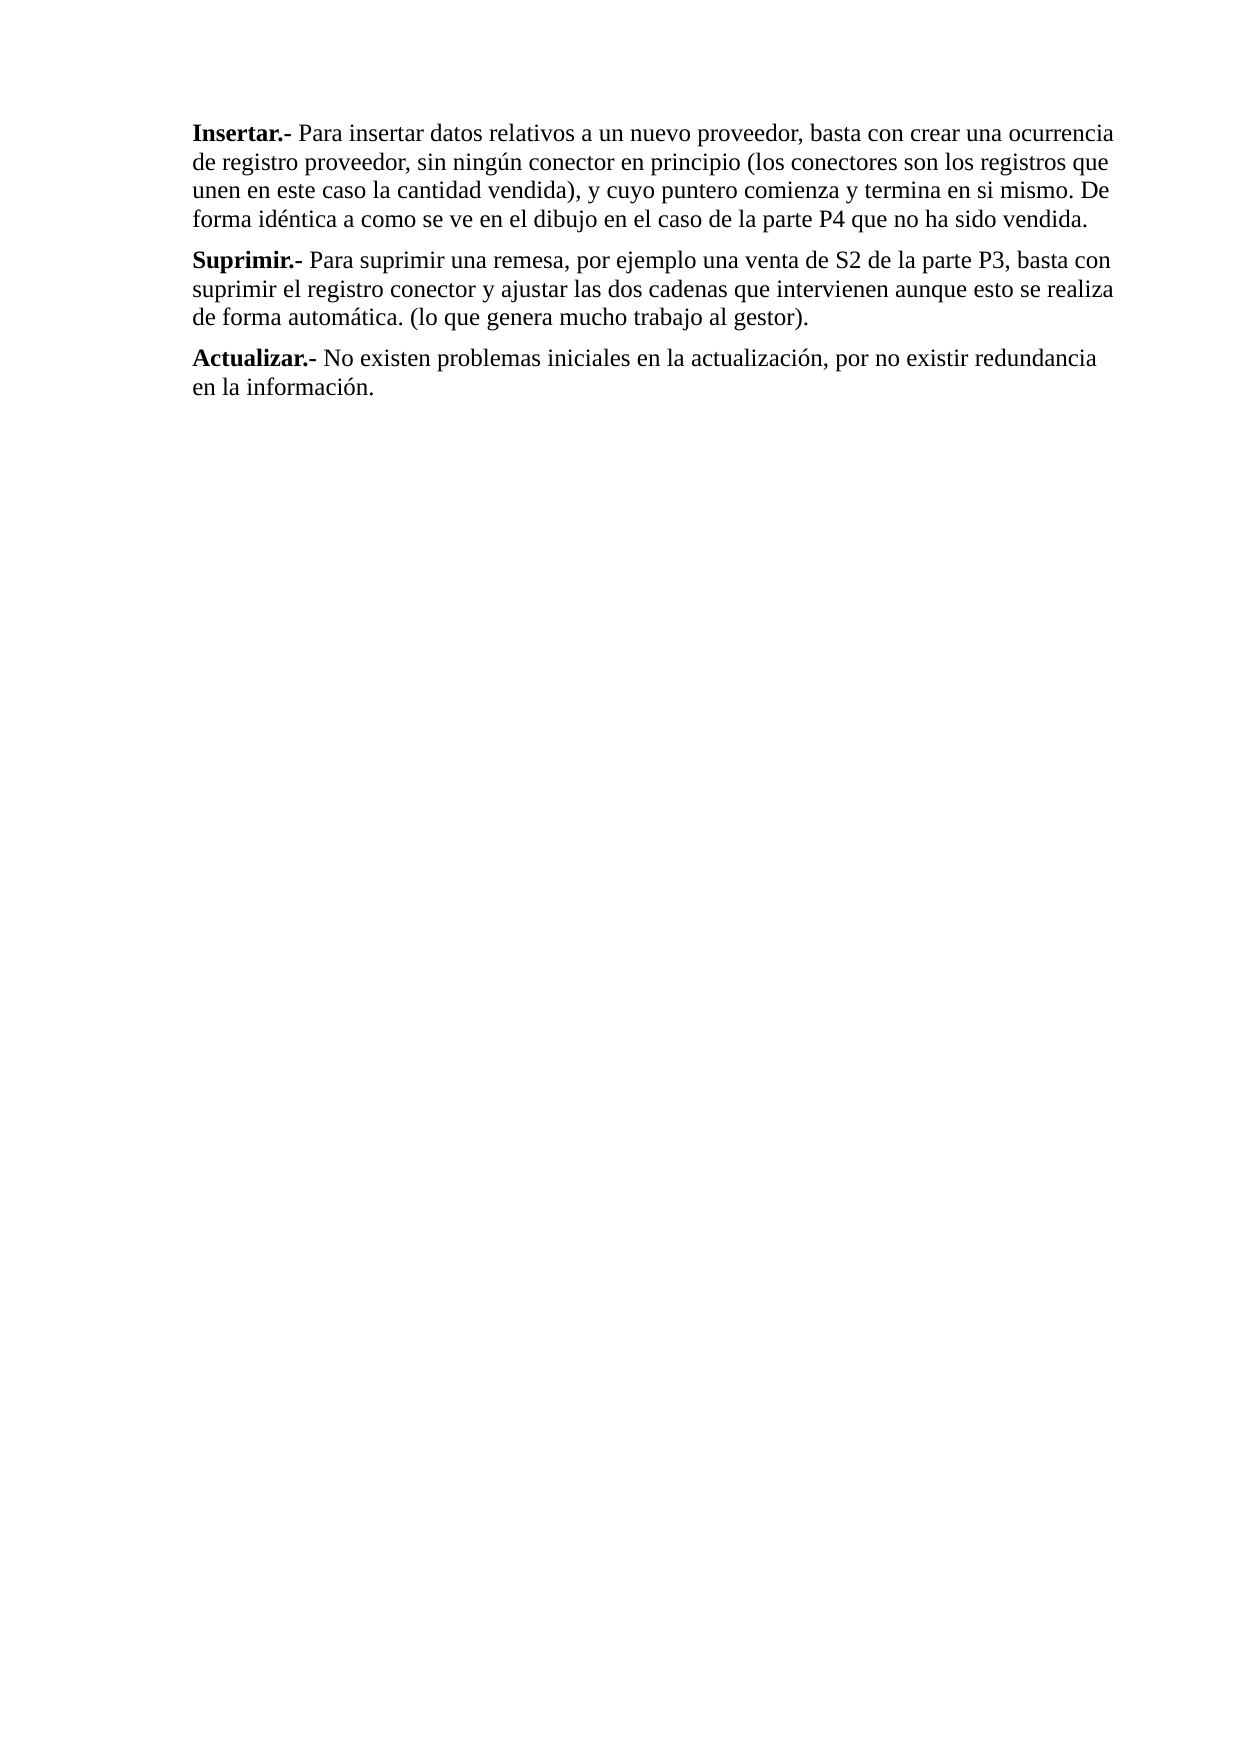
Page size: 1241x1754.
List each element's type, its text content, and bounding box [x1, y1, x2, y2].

text Insertar.- Para insertar datos relativos a un nuevo proveedor, basta con crear una ocurrencia de registro proveedor, sin ningún conector en principio (los conectores son los registros que unen en este caso la cantidad vendida), y cuyo puntero comienza y termina en si mismo. De forma idéntica a como se ve en el dibujo en el caso de la parte P4 que no ha sido vendida. [192, 118, 1122, 233]
text Actualizar.- No existen problemas iniciales en la actualización, por no existir redundancia en la información. [192, 343, 1122, 401]
text Suprimir.- Para suprimir una remesa, por ejemplo una venta de S2 de la parte P3, basta con suprimir el registro conector y ajustar las dos cadenas que intervienen aunque esto se realiza de forma automática. (lo que genera mucho trabajo al gestor). [192, 245, 1122, 331]
